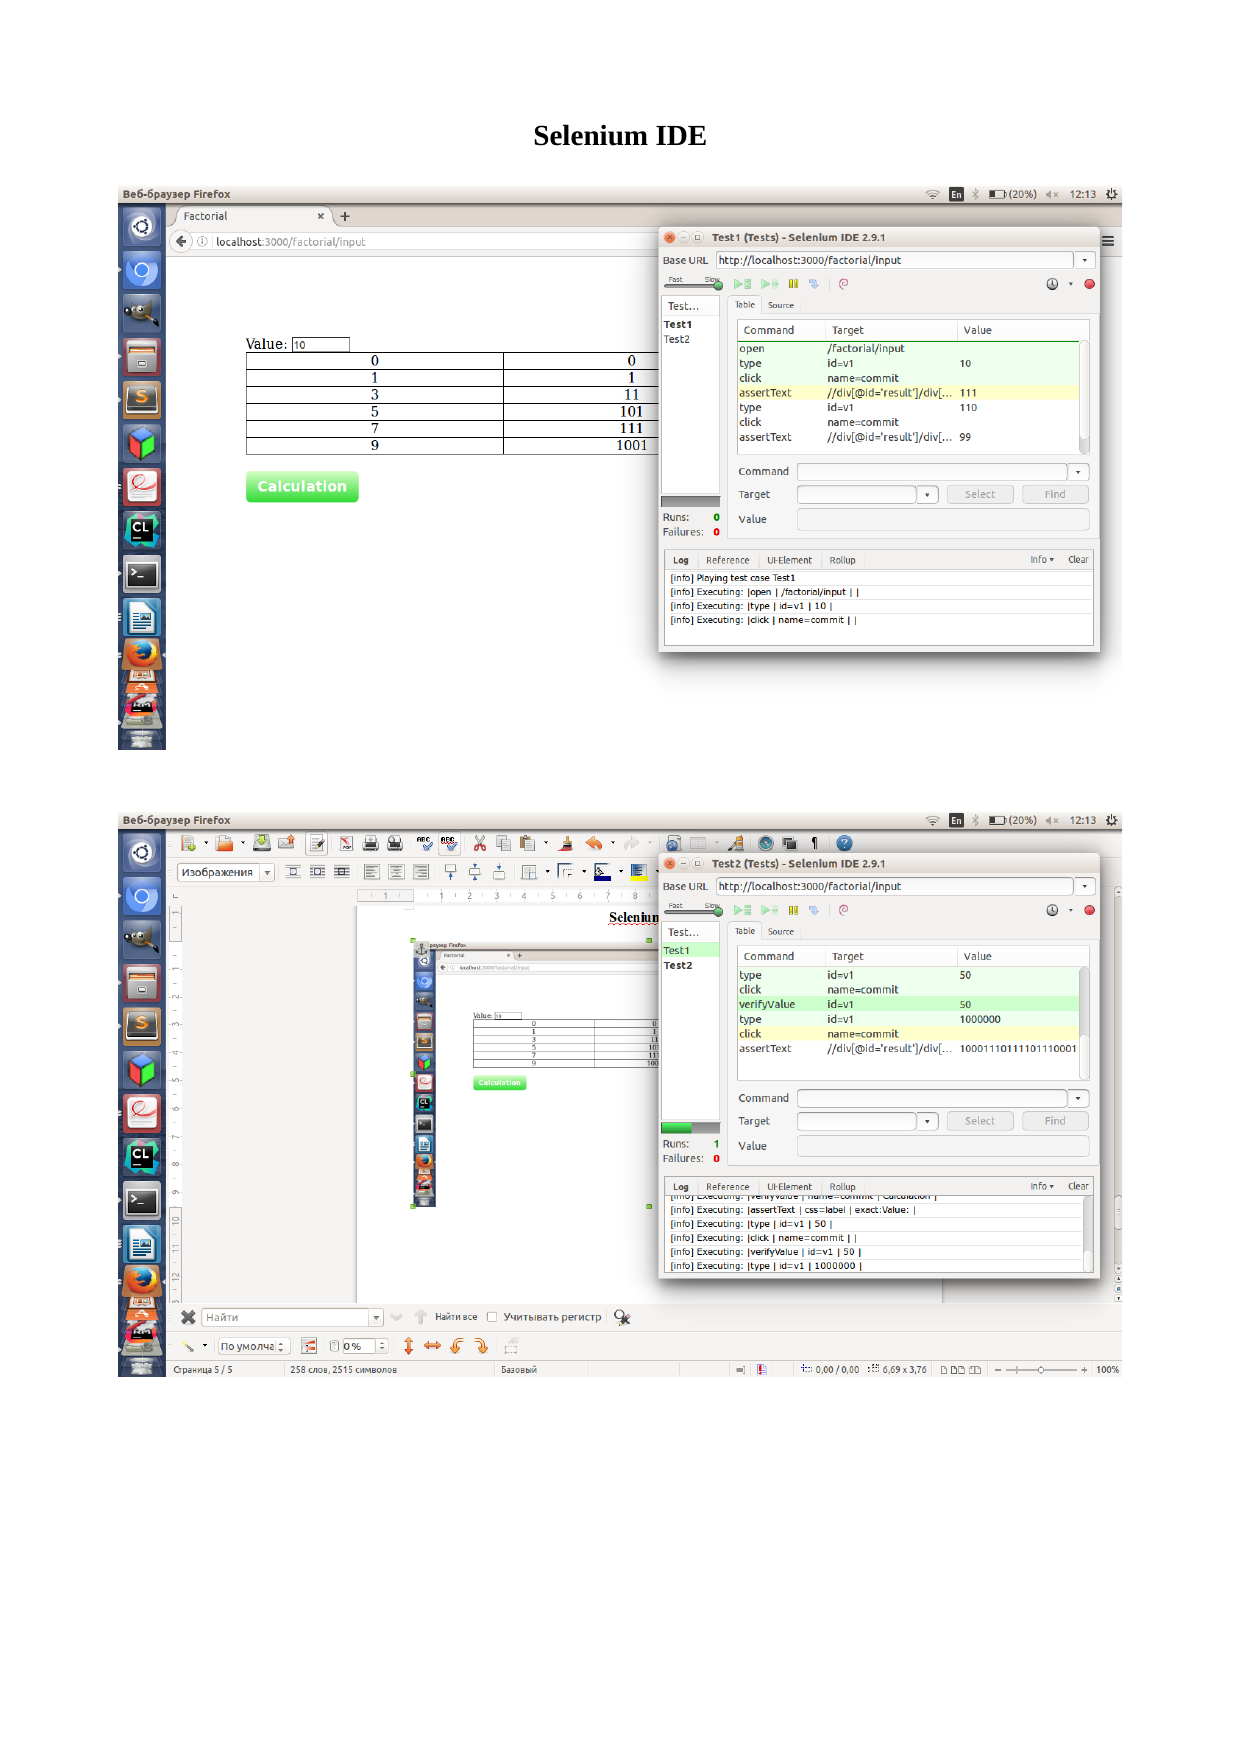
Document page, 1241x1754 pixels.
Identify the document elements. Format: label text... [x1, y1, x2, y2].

text Selenium IDE [118, 118, 1122, 152]
